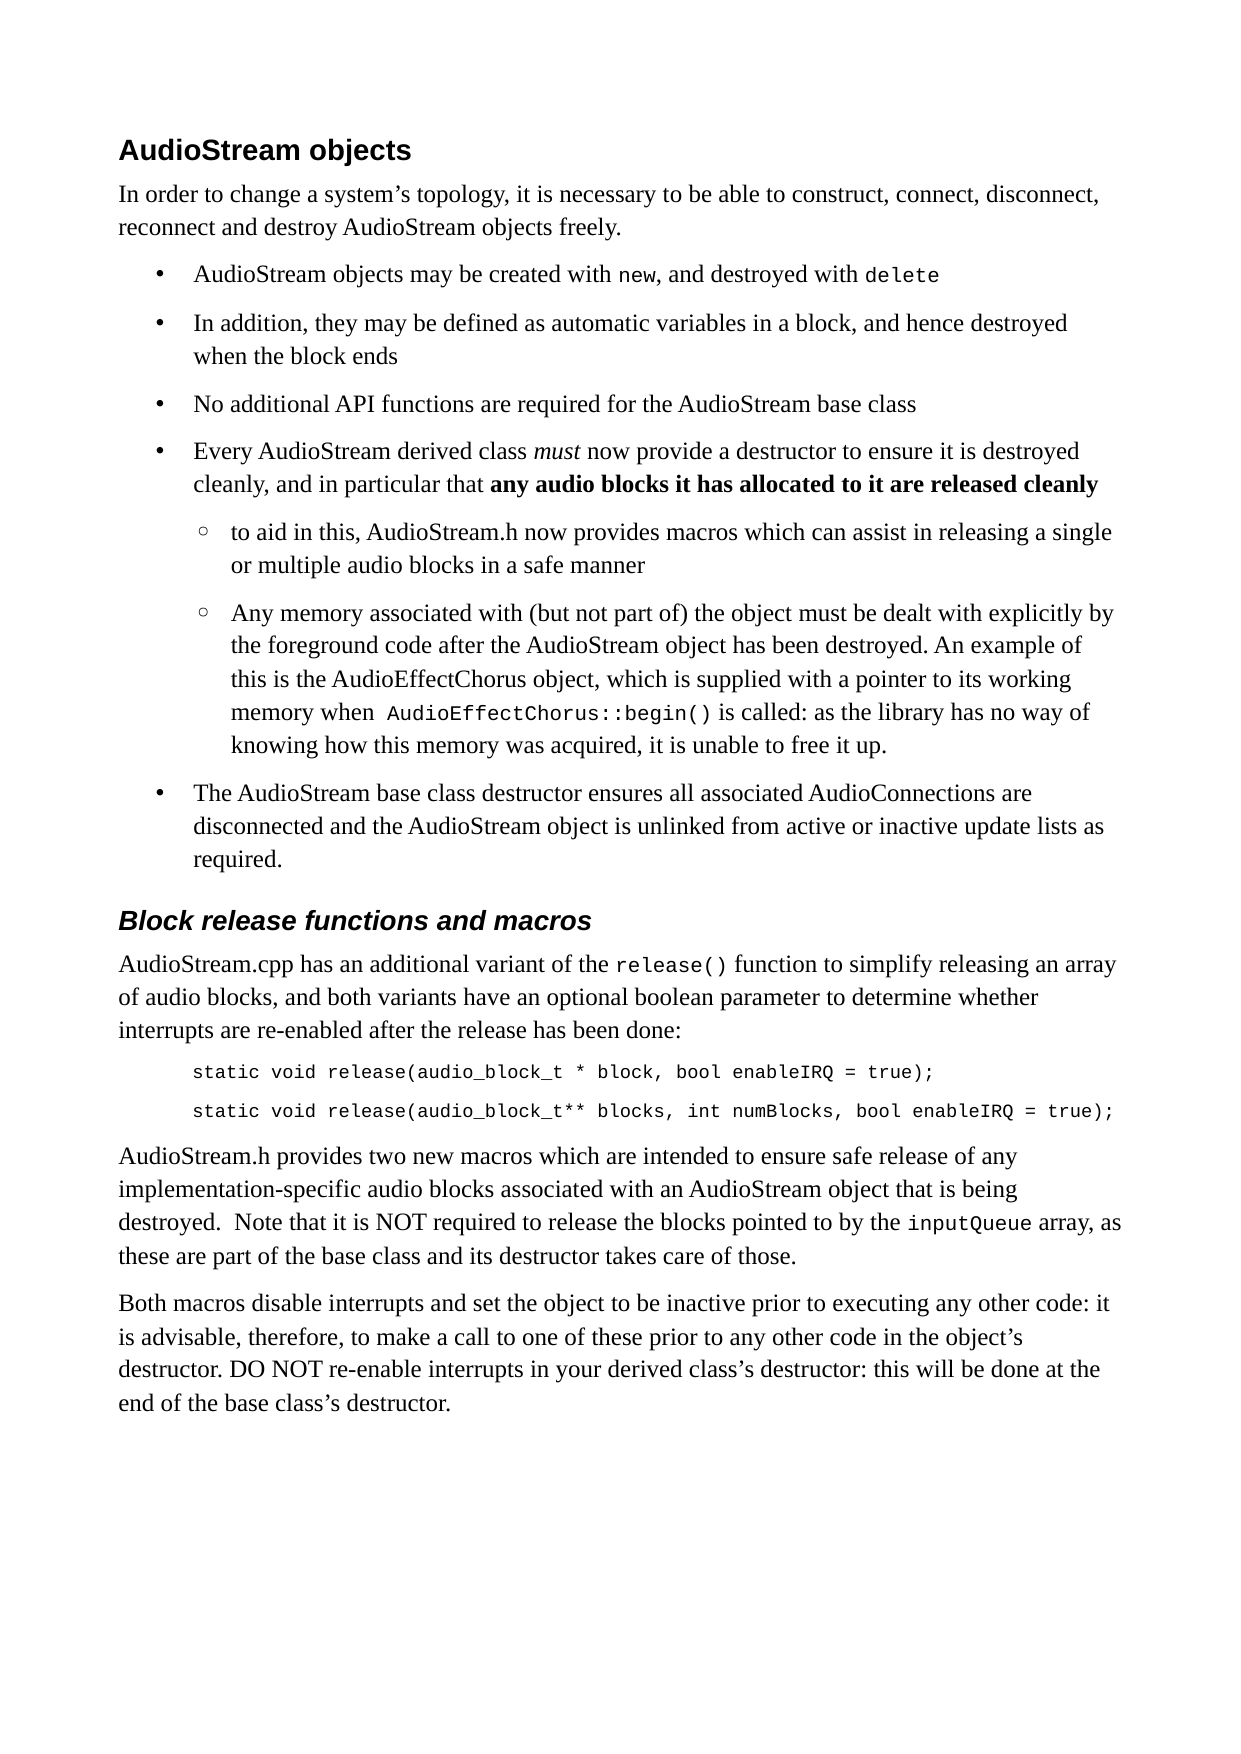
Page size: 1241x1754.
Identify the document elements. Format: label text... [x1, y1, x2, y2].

list AudioStream objects may be created with new, and destroyed with delete [156, 259, 1122, 289]
list No additional API functions are required for the AudioStream base class [156, 389, 1122, 417]
list The AudioStream base class destructor ensures all associated AudioConnections are disconnected and the AudioStream object is unlinked from active or inactive update lists as required. [156, 778, 1122, 873]
list to aid in this, AudioStream.h now provides macros which can assist in releasing a single or multiple audio blocks in a safe manner [193, 517, 1122, 579]
text static void release(audio_block_t** blocks, int numBlocks, bool enableIRQ = true); [192, 1102, 1122, 1123]
subtitle Block release functions and macros [118, 904, 1122, 936]
text static void release(audio_block_t * block, bool enableIRQ = true); [192, 1063, 1122, 1084]
subtitle AudioStream objects [118, 133, 1122, 166]
list In addition, they may be defined as automatic variables in a block, and hence destroyed when the block ends [156, 308, 1122, 370]
list Every AudioStream derived class must now provide a destructor to ensure it is destroyed cleanly, and in particular that any audio blocks it has allocated to it are released cleanly [156, 436, 1122, 498]
text In order to change a system’s topology, it is necessary to be able to construct, connect, disconnect, reconnect and destroy AudioStream objects freely. [118, 179, 1122, 241]
list Any memory associated with (but not part of) the object must be dealt with explicitly by the foreground code after the AudioStream object has been destroyed. An example of this is the AudioEffectChorus object, which is supplied with a pointer to its working memory when AudioEffectChorus::begin() is called: as the library has no way of knowing how this memory was acquired, it is unable to free it up. [193, 598, 1122, 759]
text AudioStream.cpp has an additional variant of the release() function to simplify releasing an array of audio blocks, and both variants have an optional boolean parameter to determine whether interrupts are re-enabled after the release has been done: [118, 949, 1122, 1044]
text Both macros disable interrupts and set the object to be inactive prior to executing any other code: it is advisable, therefore, to make a call to one of these prior to any other code in the object’s destructor. DO NOT re-enable interrupts in your derived class’s destructor: this will be done at the end of the base class’s destructor. [118, 1288, 1122, 1416]
text AudioStream.h provides two new macros which are intended to ensure safe release of any implementation-specific audio blocks associated with an AudioStream object that is being destroyed. Note that it is NOT required to release the blocks pointed to by the inputQueue array, as these are part of the base class and its destructor takes care of those. [118, 1141, 1122, 1270]
